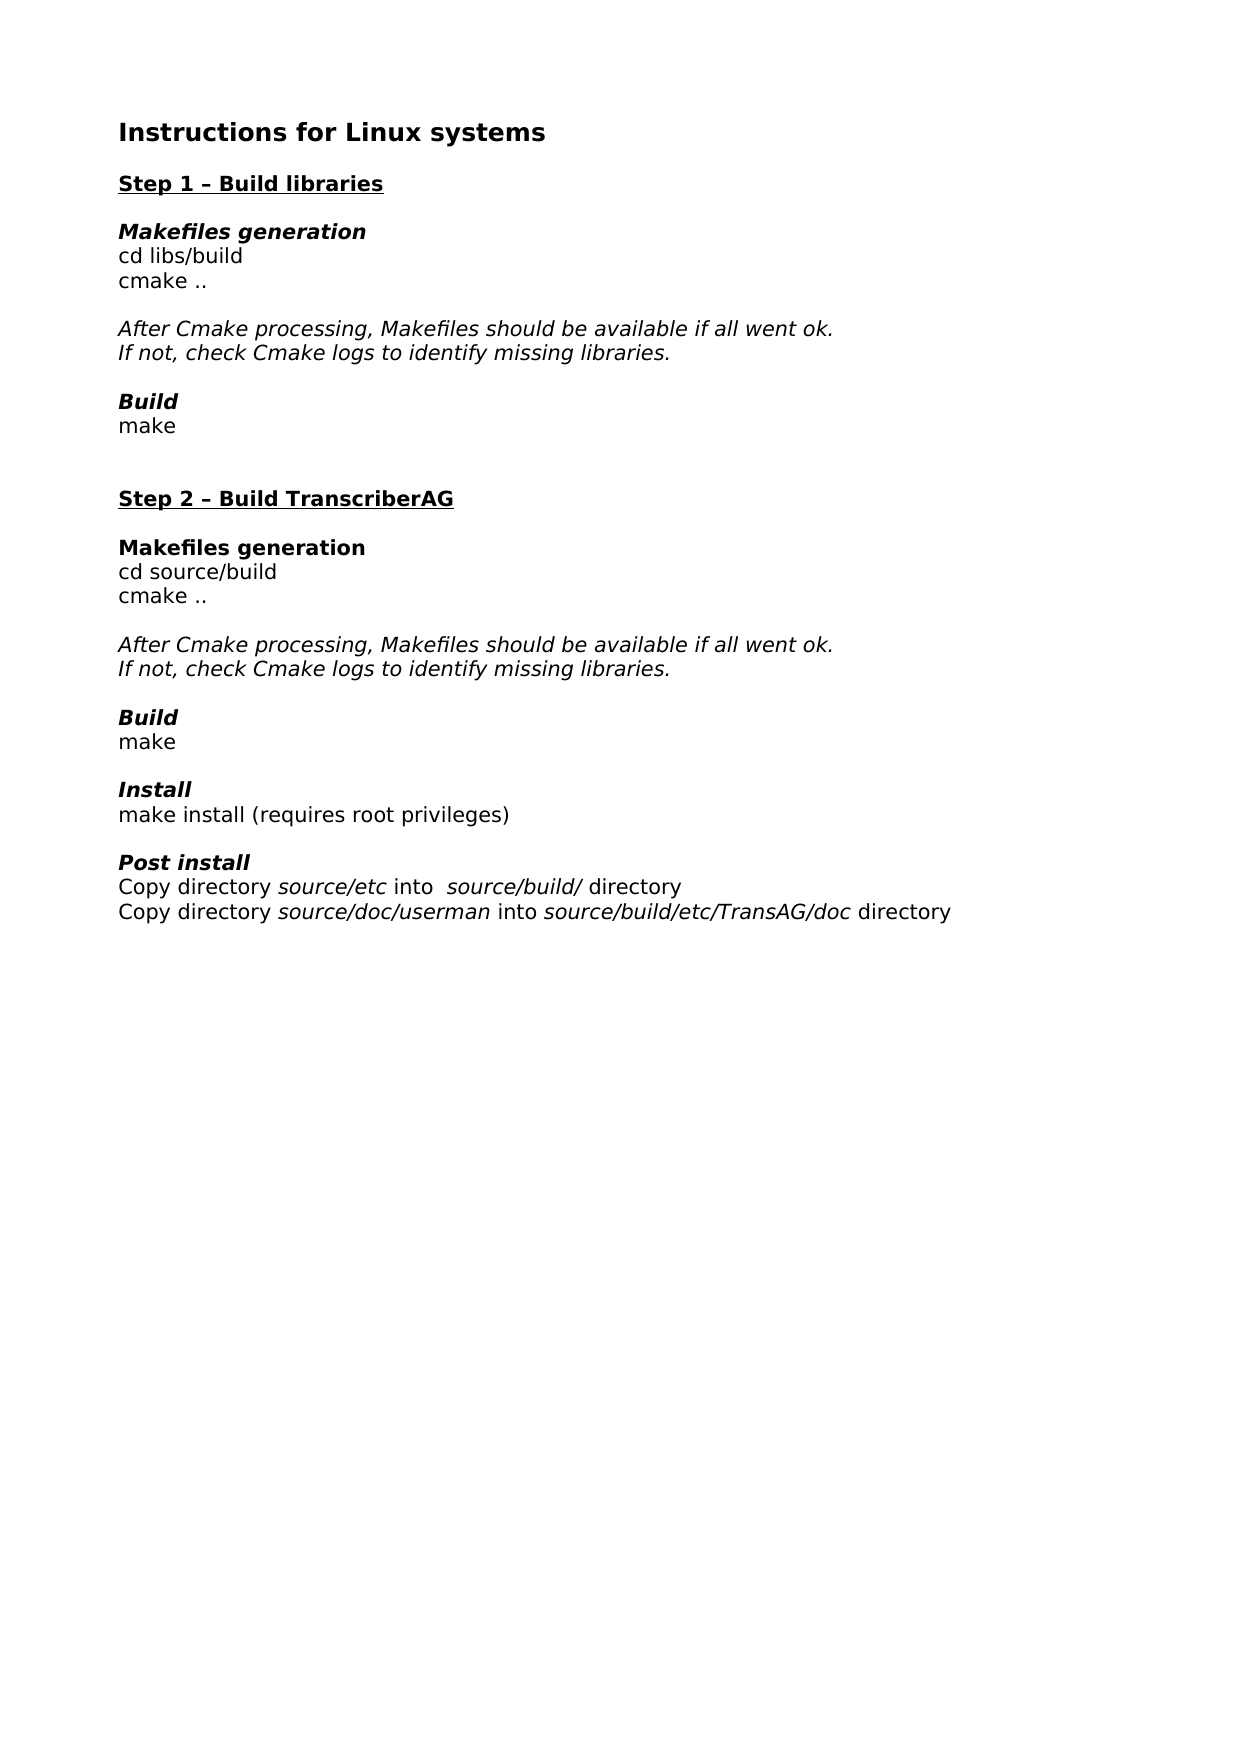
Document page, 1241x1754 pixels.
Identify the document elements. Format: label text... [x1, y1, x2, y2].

text cmake .. [118, 269, 1122, 293]
text Install [118, 778, 1122, 803]
text Copy directory source/etc into source/build/ directory [118, 875, 1122, 900]
text Instructions for Linux systems [118, 118, 1122, 147]
text Build [118, 390, 1122, 414]
text cd source/build [118, 560, 1122, 584]
text Step 2 – Build TranscriberAG [118, 487, 1122, 511]
text make install (requires root privileges) [118, 803, 1122, 827]
text After Cmake processing, Makefiles should be available if all went ok. [118, 633, 1122, 657]
text cd libs/build [118, 244, 1122, 269]
text Makefiles generation [118, 536, 1122, 560]
text After Cmake processing, Makefiles should be available if all went ok. [118, 317, 1122, 341]
text make [118, 414, 1122, 438]
text cmake .. [118, 584, 1122, 608]
text If not, check Cmake logs to identify missing libraries. [118, 657, 1122, 681]
text make [118, 730, 1122, 754]
text Copy directory source/doc/userman into source/build/etc/TransAG/doc directory [118, 900, 1122, 924]
text If not, check Cmake logs to identify missing libraries. [118, 341, 1122, 366]
text Post install [118, 851, 1122, 875]
text Makefiles generation [118, 220, 1122, 244]
text Step 1 – Build libraries [118, 172, 1122, 196]
text Build [118, 706, 1122, 730]
